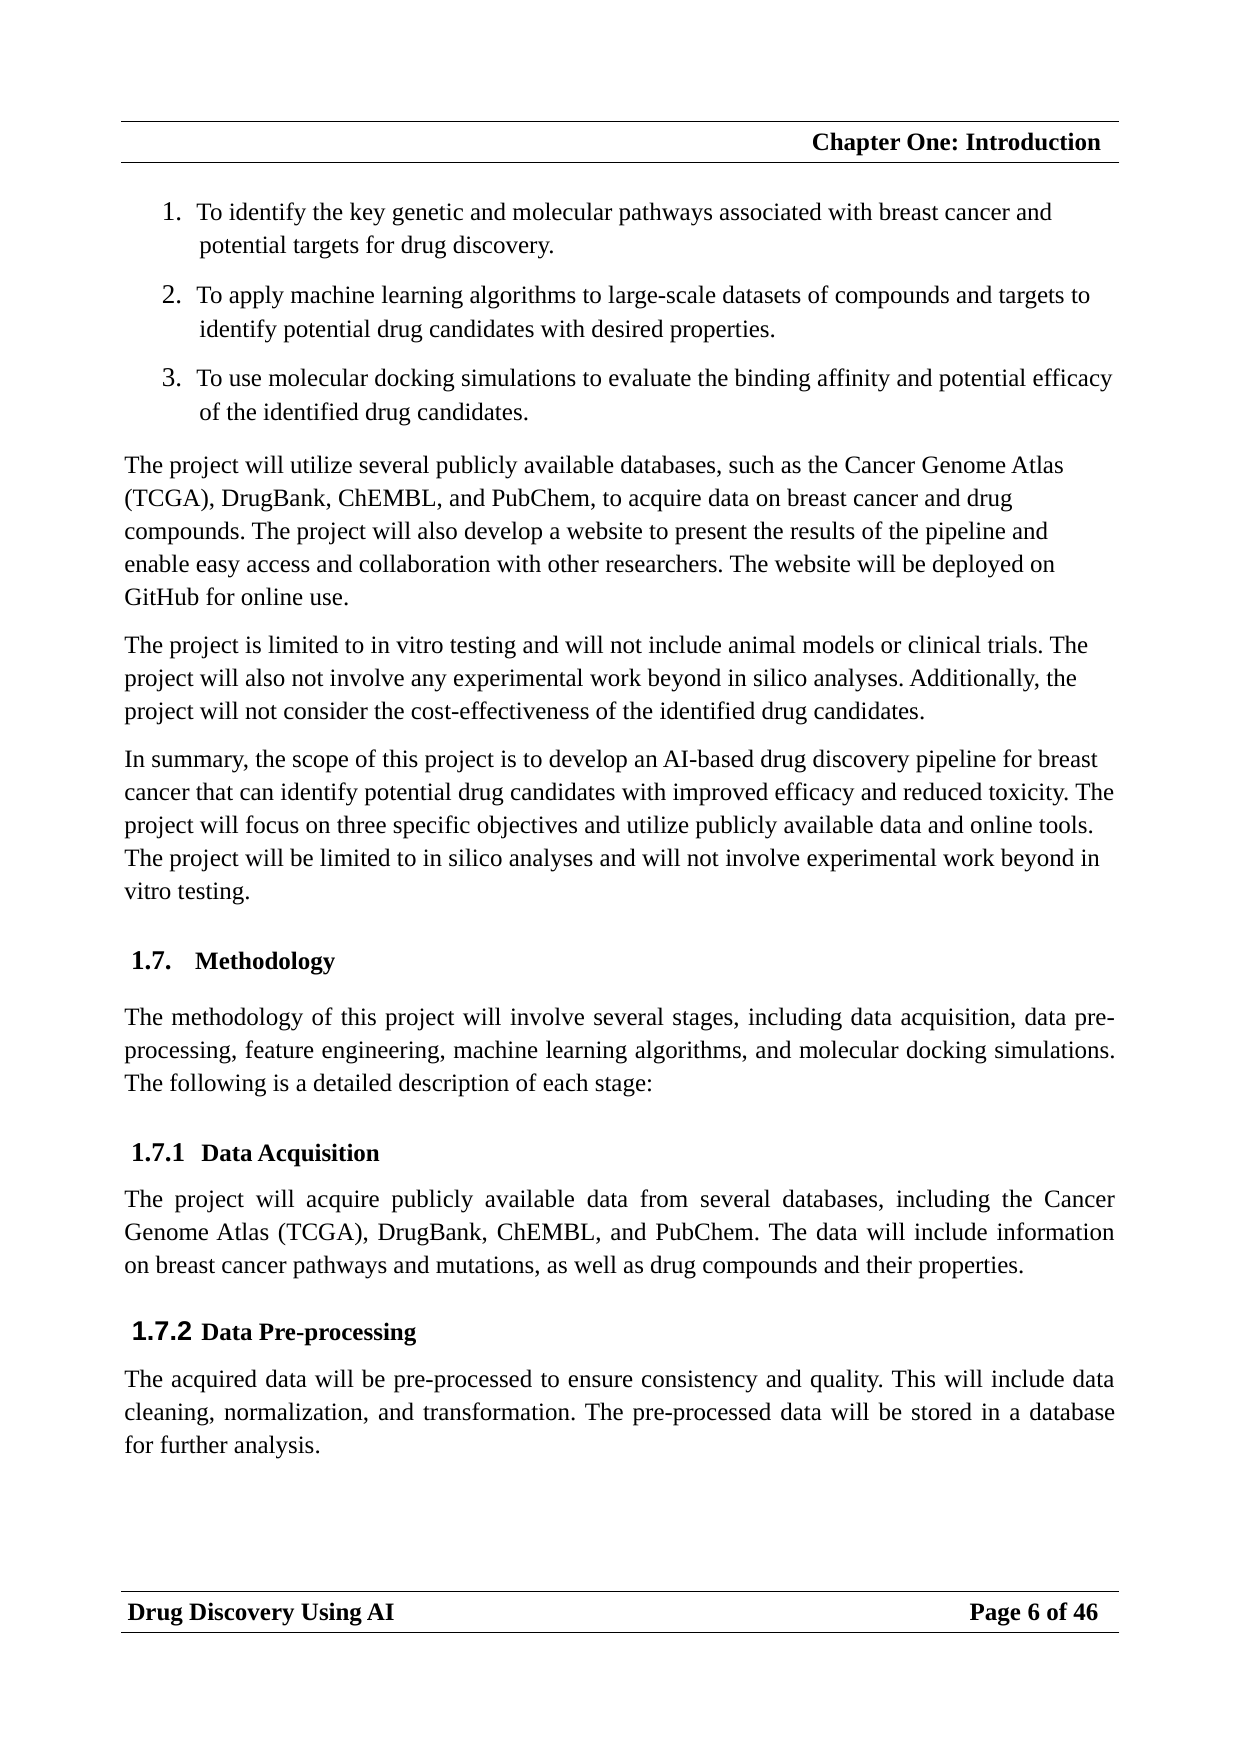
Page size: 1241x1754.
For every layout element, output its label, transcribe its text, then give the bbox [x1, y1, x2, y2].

subtitle Methodology [121, 941, 1119, 975]
text The acquired data will be pre-processed to ensure consistency and quality. This will include data cleaning, normalization, and transformation. The pre-processed data will be stored in a database for further analysis. [121, 1361, 1119, 1459]
text The project will utilize several publicly available databases, such as the Cancer Genome Atlas (TCGA), DrugBank, ChEMBL, and PubChem, to acquire data on breast cancer and drug compounds. The project will also develop a website to present the results of the pipeline and enable easy access and collaboration with other researchers. The website will be deployed on GitHub for online use. [121, 447, 1119, 611]
subtitle Data Pre-processing [121, 1309, 1119, 1346]
text The project is limited to in vitro testing and will not include animal models or clinical trials. The project will also not involve any experimental work beyond in silico analyses. Additionally, the project will not consider the cost-effectiveness of the identified drug candidates. [121, 627, 1119, 725]
list To apply machine learning algorithms to large-scale datasets of compounds and targets to identify potential drug candidates with desired properties. [159, 275, 1119, 342]
text The methodology of this project will involve several stages, including data acquisition, data pre-processing, feature engineering, machine learning algorithms, and molecular docking simulations. The following is a detailed description of each stage: [121, 999, 1119, 1096]
text The project will acquire publicly available data from several databases, including the Cancer Genome Atlas (TCGA), DrugBank, ChEMBL, and PubChem. The data will include information on breast cancer pathways and mutations, as well as drug compounds and their properties. [121, 1181, 1119, 1279]
list To identify the key genetic and molecular pathways associated with breast cancer and potential targets for drug discovery. [159, 192, 1119, 259]
text In summary, the scope of this project is to develop an AI-based drug discovery pipeline for breast cancer that can identify potential drug candidates with improved efficacy and reduced toxicity. The project will focus on three specific objectives and utilize publicly available data and online tools. The project will be limited to in silico analyses and will not involve experimental work beyond in vitro testing. [121, 741, 1119, 904]
subtitle Data Acquisition [121, 1133, 1119, 1167]
list To use molecular docking simulations to evaluate the binding affinity and potential efficacy of the identified drug candidates. [159, 358, 1119, 428]
